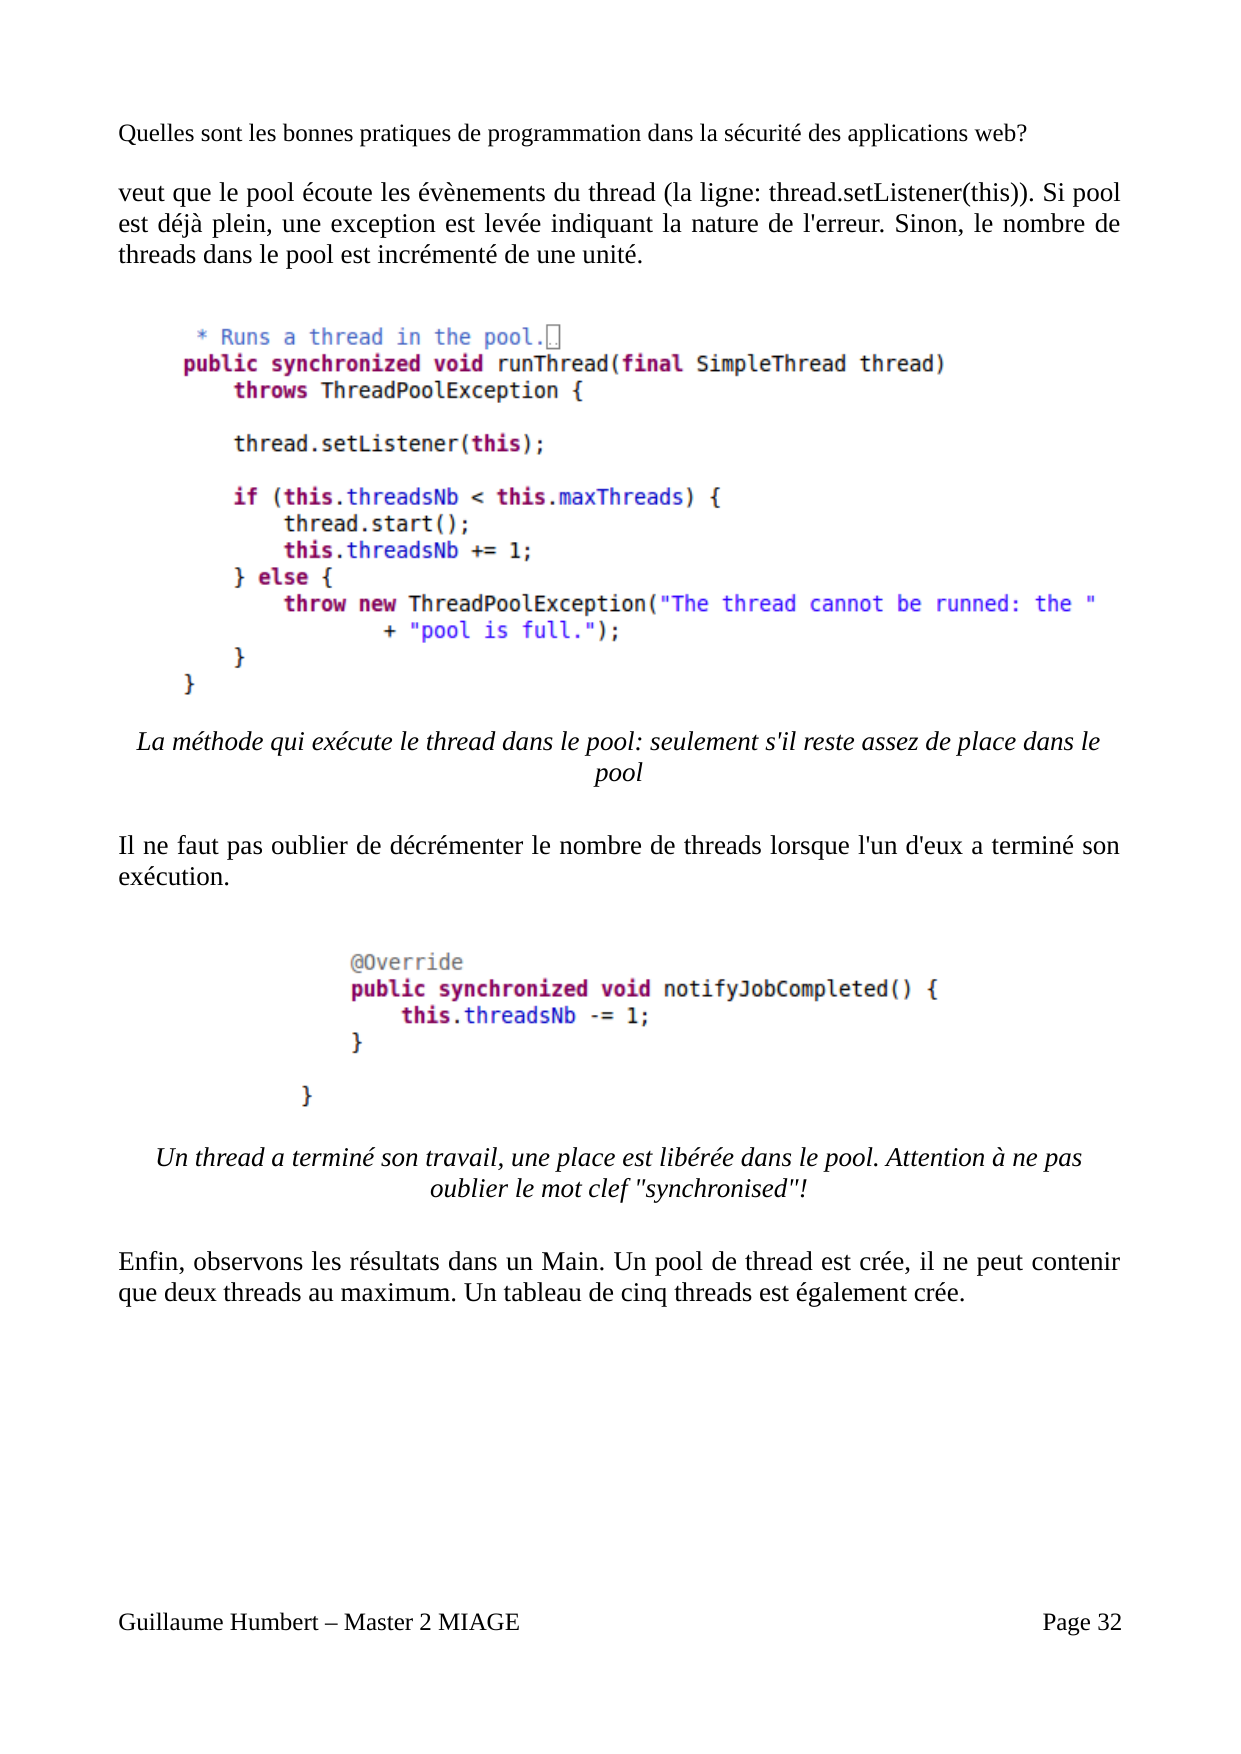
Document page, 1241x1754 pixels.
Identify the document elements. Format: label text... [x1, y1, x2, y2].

text Un thread a terminé son travail, une place est libérée dans le pool. Attention à ne pas oublier le mot clef "synchronised"! [118, 1141, 1122, 1203]
text Il ne faut pas oublier de décrémenter le nombre de threads lorsque l'un d'eux a terminé son exécution. [118, 829, 1122, 892]
picture [298, 945, 942, 1116]
text Enfin, observons les résultats dans un Main. Un pool de thread est crée, il ne peut contenir que deux threads au maximum. Un tableau de cinq threads est également crée. [118, 1245, 1122, 1307]
text veut que le pool écoute les évènements du thread (la ligne: thread.setListener(this)). Si pool est déjà plein, une exception est levée indiquant la nature de l'erreur. Sinon, le nombre de threads dans le pool est incrémenté de une unité. [118, 176, 1122, 270]
text La méthode qui exécute le thread dans le pool: seulement s'il reste assez de place dans le pool [118, 725, 1122, 787]
picture [135, 323, 1105, 701]
